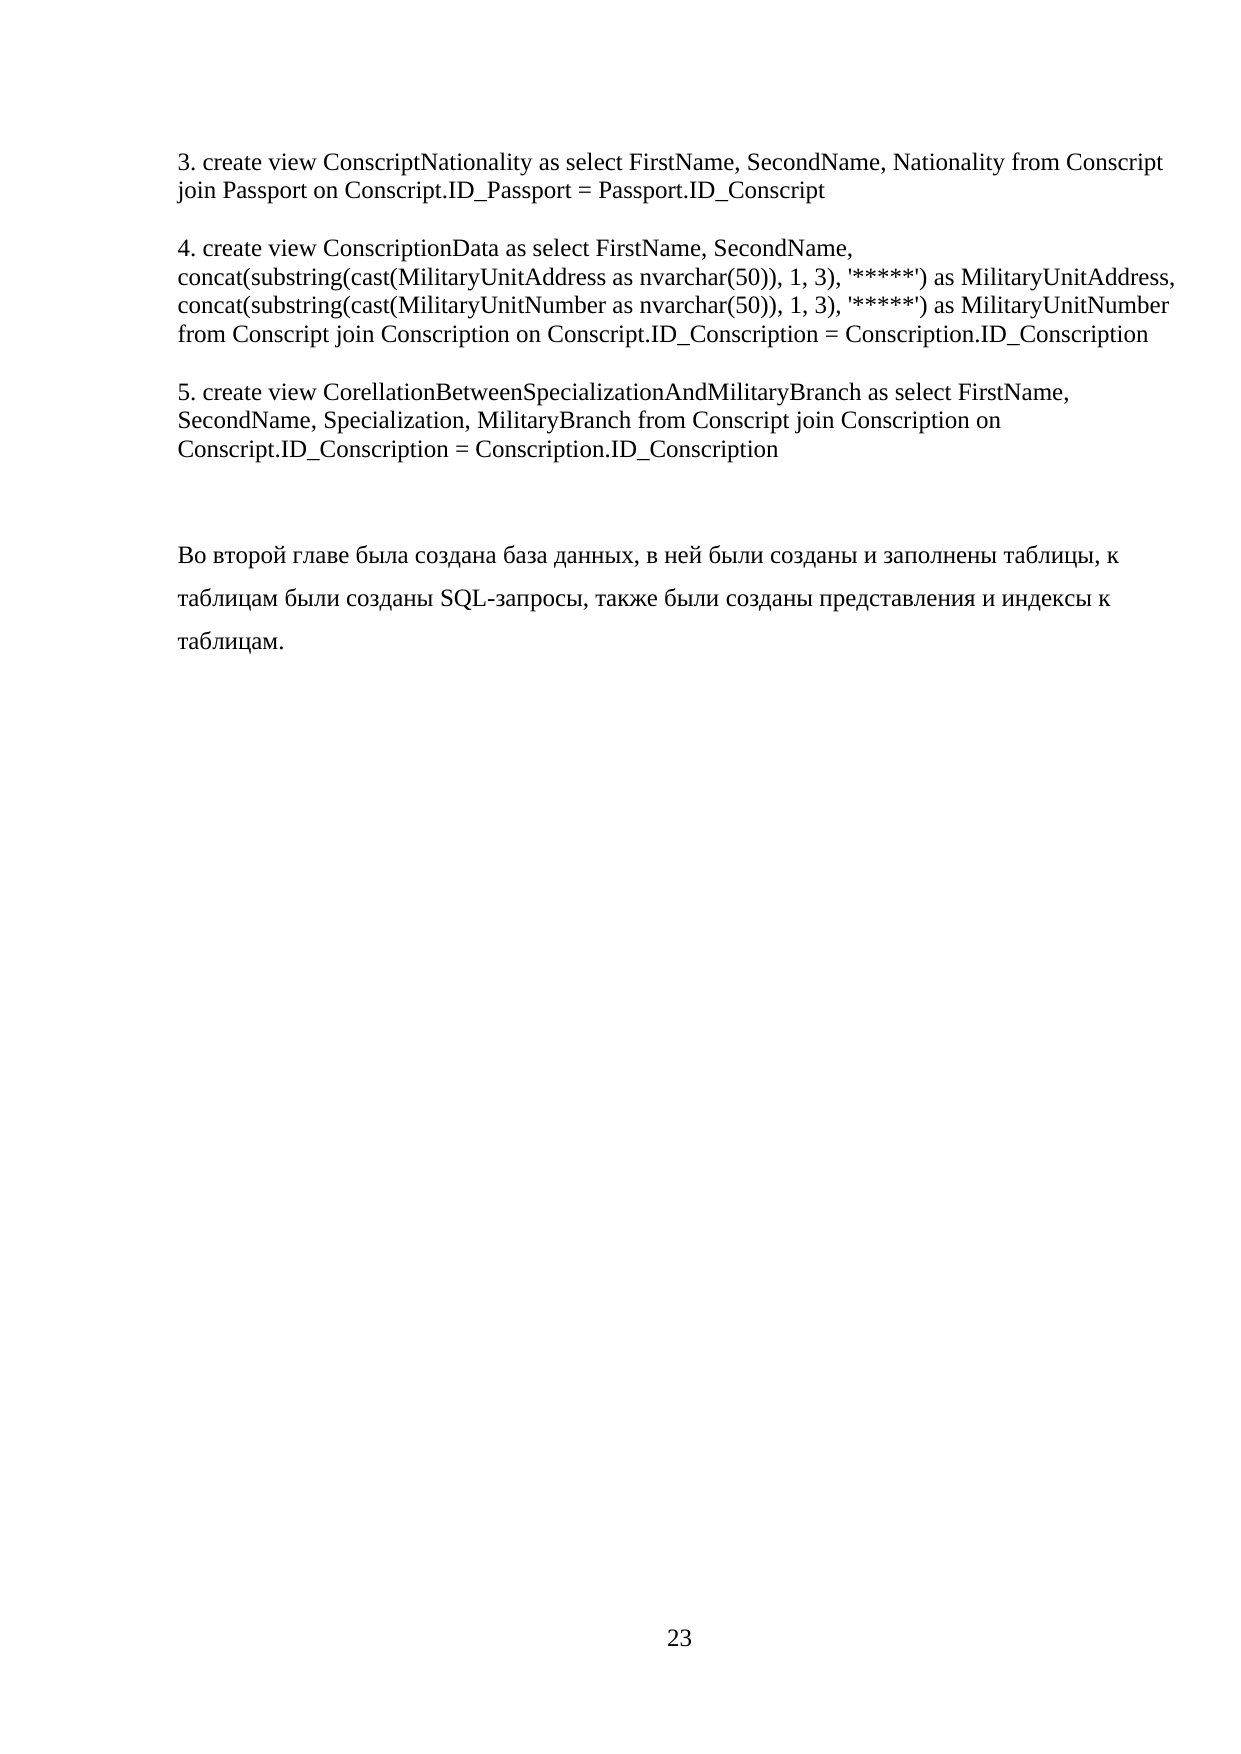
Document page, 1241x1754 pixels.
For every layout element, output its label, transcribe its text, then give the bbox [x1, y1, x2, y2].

text Во второй главе была создана база данных, в ней были созданы и заполнены таблицы, к таблицам были созданы SQL-запросы, также были созданы представления и индексы к таблицам. [177, 540, 1181, 655]
text 5. create view CorellationBetweenSpecializationAndMilitaryBranch as select FirstName, SecondName, Specialization, MilitaryBranch from Conscript join Conscription on Conscript.ID_Conscription = Conscription.ID_Conscription [177, 377, 1181, 463]
text 4. create view ConscriptionData as select FirstName, SecondName, concat(substring(cast(MilitaryUnitAddress as nvarchar(50)), 1, 3), '*****') as MilitaryUnitAddress, concat(substring(cast(MilitaryUnitNumber as nvarchar(50)), 1, 3), '*****') as MilitaryUnitNumber from Conscript join Conscription on Conscript.ID_Conscription = Conscription.ID_Conscription [177, 233, 1181, 348]
text 3. create view ConscriptNationality as select FirstName, SecondName, Nationality from Conscript join Passport on Conscript.ID_Passport = Passport.ID_Conscript [177, 147, 1181, 204]
